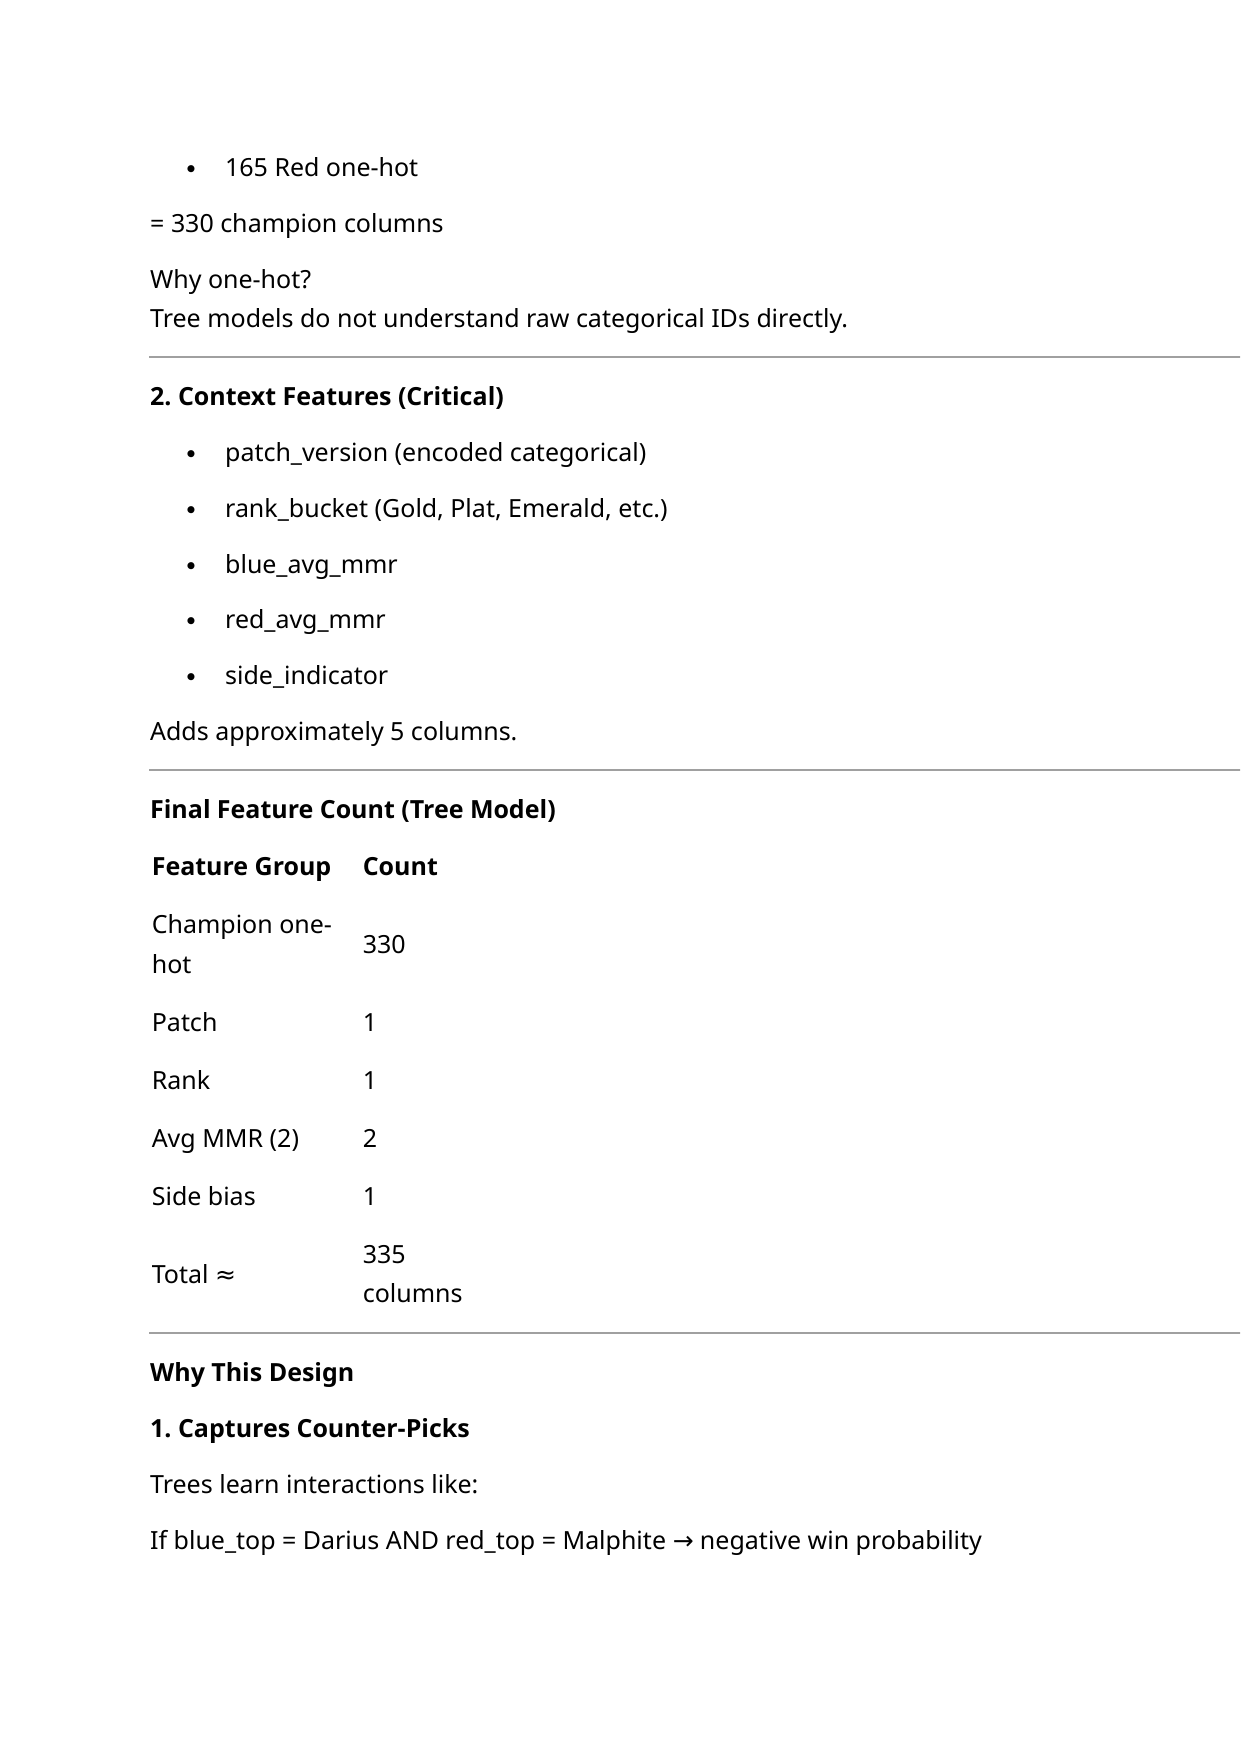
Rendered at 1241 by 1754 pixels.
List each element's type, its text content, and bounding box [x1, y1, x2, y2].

table_cell Patch [150, 1003, 361, 1061]
text Trees learn interactions like: [150, 1466, 1090, 1501]
list side_indicator [187, 658, 1090, 692]
text Final Feature Count (Tree Model) [150, 792, 1090, 826]
list patch_version (encoded categorical) [187, 434, 1090, 469]
table_cell Avg MMR (2) [150, 1119, 361, 1177]
table_header Feature Group [150, 848, 361, 906]
table_cell 2 [361, 1119, 509, 1177]
table_cell 1 [361, 1061, 509, 1119]
text 2. Context Features (Critical) [150, 379, 1090, 413]
table_cell 335 columns [361, 1235, 509, 1332]
table_cell Champion one-hot [150, 906, 361, 1003]
text = 330 champion columns [150, 206, 1090, 240]
table_cell 330 [361, 906, 509, 1003]
text 1. Captures Counter-Picks [150, 1411, 1090, 1445]
list blue_avg_mmr [187, 546, 1090, 580]
list 165 Red one-hot [187, 150, 1090, 184]
table_header Count [361, 848, 509, 906]
text If blue_top = Darius AND red_top = Malphite → negative win probability [150, 1522, 1090, 1556]
table_cell 1 [361, 1177, 509, 1235]
text Adds approximately 5 columns. [150, 714, 1090, 748]
table_cell Rank [150, 1061, 361, 1119]
list rank_bucket (Gold, Plat, Emerald, etc.) [187, 490, 1090, 524]
text Why one-hot? Tree models do not understand raw categorical IDs directly. [150, 262, 1090, 335]
text Why This Design [150, 1355, 1090, 1389]
list red_avg_mmr [187, 602, 1090, 636]
table_cell Side bias [150, 1177, 361, 1235]
table_cell 1 [361, 1003, 509, 1061]
table_cell Total ≈ [150, 1235, 361, 1332]
